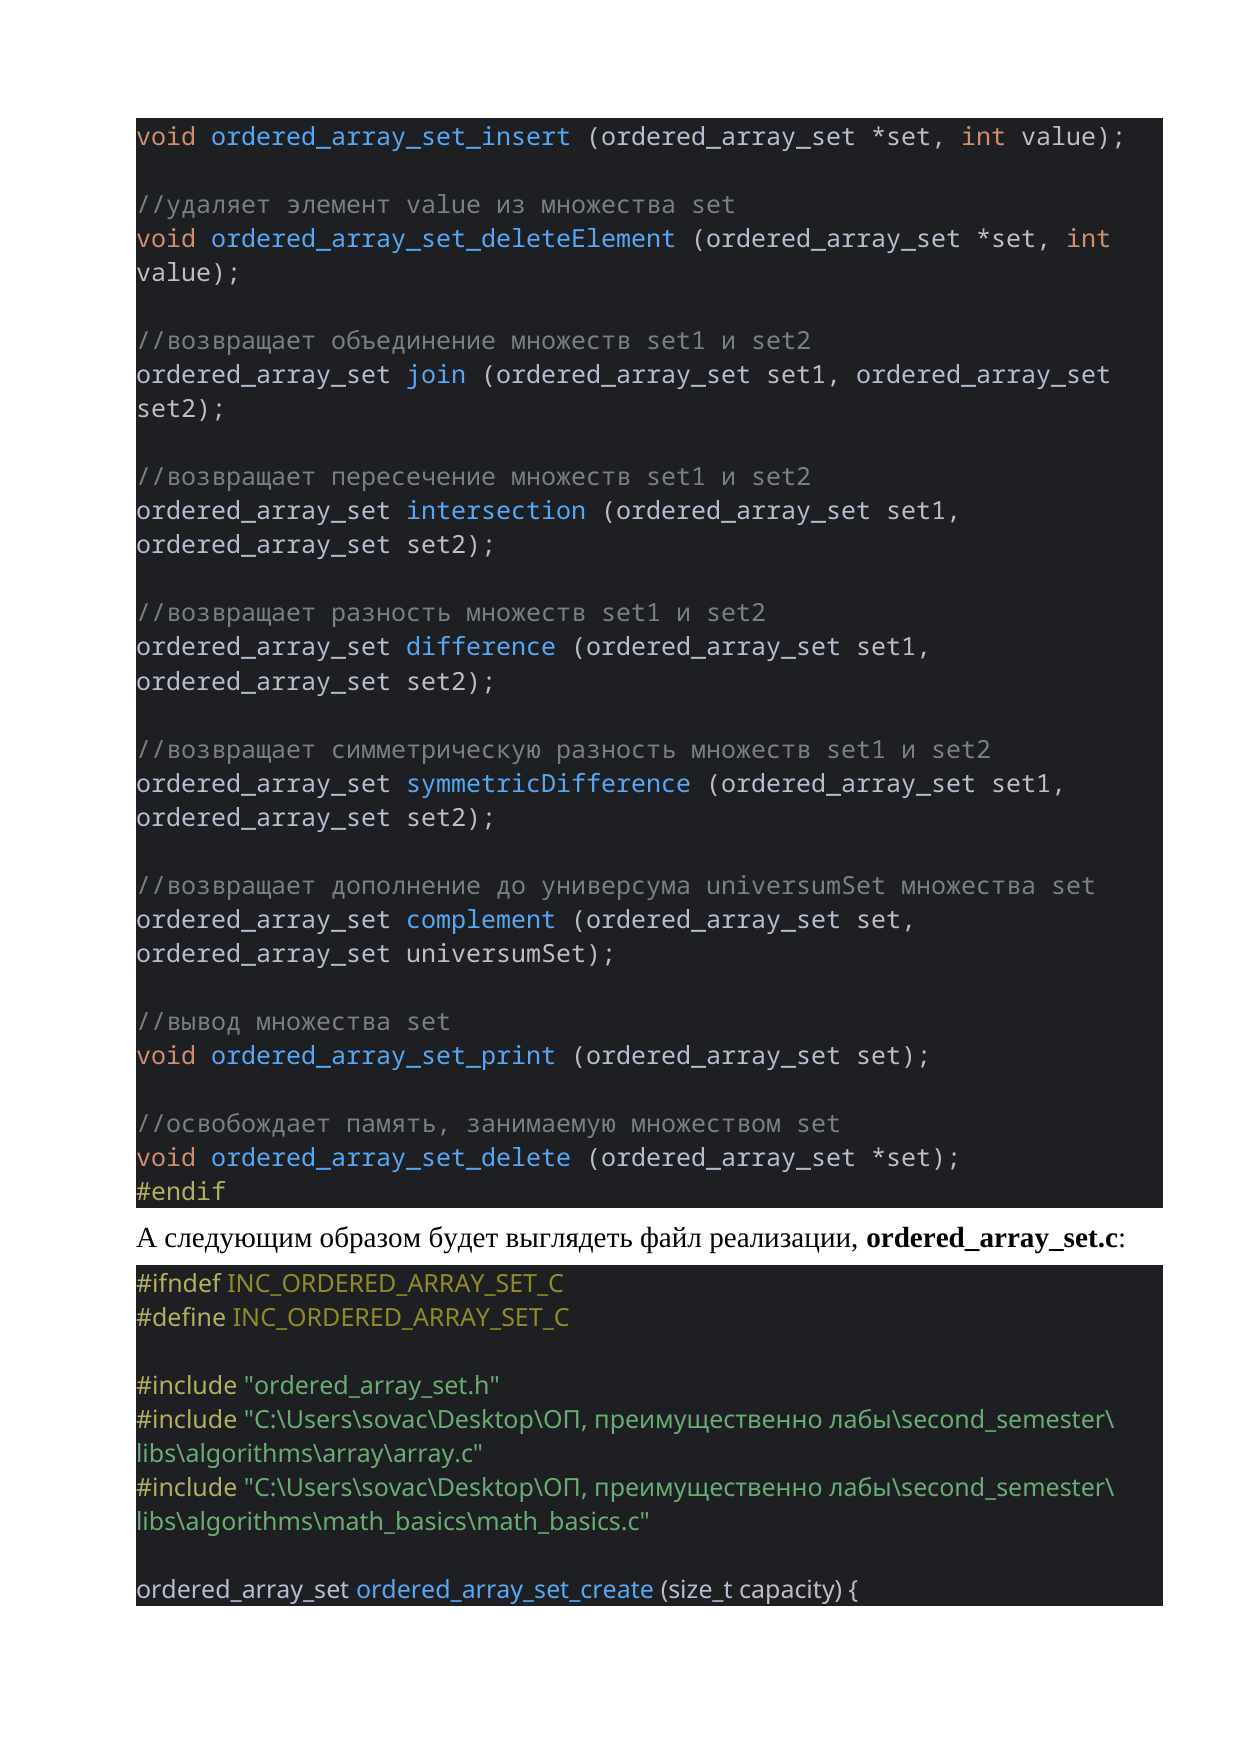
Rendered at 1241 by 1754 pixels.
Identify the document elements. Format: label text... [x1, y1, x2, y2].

text void ordered_array_set_insert (ordered_array_set *set, int value); //удаляет элемент value из множества set void ordered_array_set_deleteElement (ordered_array_set *set, int value); //возвращает объединение множеств set1 и set2 ordered_array_set join (ordered_array_set set1, ordered_array_set set2); //возвращает пересечение множеств set1 и set2 ordered_array_set intersection (ordered_array_set set1, ordered_array_set set2); //возвращает разность множеств set1 и set2 ordered_array_set difference (ordered_array_set set1, ordered_array_set set2); //возвращает симметрическую разность множеств set1 и set2 ordered_array_set symmetricDifference (ordered_array_set set1, ordered_array_set set2); //возвращает дополнение до универсума universumSet множества set ordered_array_set complement (ordered_array_set set, ordered_array_set universumSet); //вывод множества set void ordered_array_set_print (ordered_array_set set); //освобождает память, занимаемую множеством set void ordered_array_set_delete (ordered_array_set *set); #endif [136, 118, 1163, 1208]
text А следующим образом будет выглядеть файл реализации, ordered_array_set.c: [136, 1220, 1163, 1253]
text #ifndef INC_ORDERED_ARRAY_SET_C #define INC_ORDERED_ARRAY_SET_C #include "ordered_array_set.h" #include "C:\Users\sovac\Desktop\ОП, преимущественно лабы\second_semester\libs\algorithms\array\array.c" #include "C:\Users\sovac\Desktop\ОП, преимущественно лабы\second_semester\libs\algorithms\math_basics\math_basics.c" ordered_array_set ordered_array_set_create (size_t capacity) { [136, 1265, 1163, 1606]
